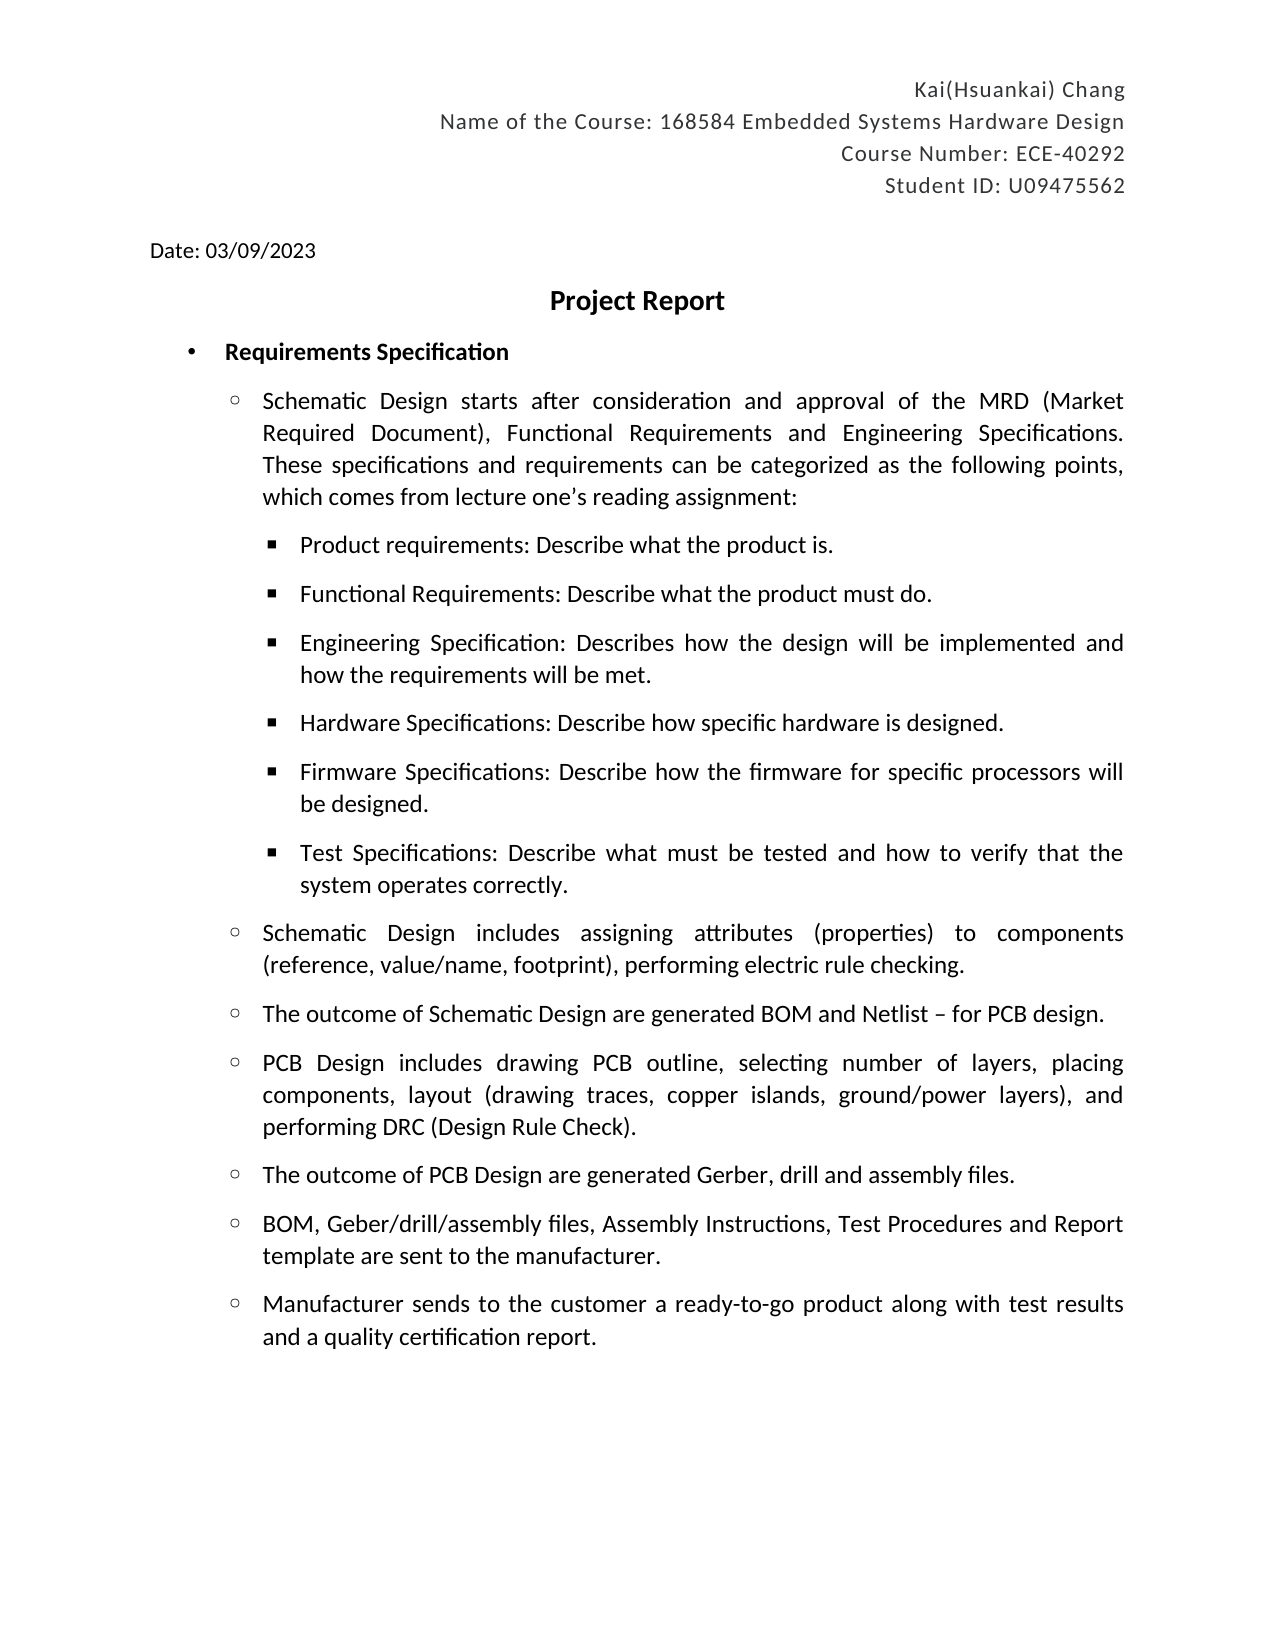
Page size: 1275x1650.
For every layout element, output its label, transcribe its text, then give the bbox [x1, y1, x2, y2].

list PCB Design includes drawing PCB outline, selecting number of layers, placing components, layout (drawing traces, copper islands, ground/power layers), and performing DRC (Design Rule Check). [225, 1047, 1125, 1141]
list The outcome of Schematic Design are generated BOM and Netlist – for PCB design. [225, 998, 1125, 1029]
list The outcome of PCB Design are generated Gerber, drill and assembly files. [225, 1159, 1125, 1190]
text Project Report [150, 282, 1125, 318]
list Requirements Specification [187, 336, 1125, 367]
list Manufacturer sends to the customer a ready-to-go product along with test results and a quality certification report. [225, 1289, 1125, 1351]
list Test Specifications: Describe what must be tested and how to verify that the system operates correctly. [262, 837, 1125, 899]
list Hardware Specifications: Describe how specific hardware is designed. [262, 708, 1125, 738]
list Firmware Specifications: Describe how the firmware for specific processors will be designed. [262, 756, 1125, 819]
list Product requirements: Describe what the product is. [262, 530, 1125, 560]
list Engineering Specification: Describes how the design will be implemented and how the requirements will be met. [262, 627, 1125, 689]
list BOM, Geber/drill/assembly files, Assembly Instructions, Test Procedures and Report template are sent to the manufacturer. [225, 1208, 1125, 1271]
list Functional Requirements: Describe what the product must do. [262, 578, 1125, 609]
list Schematic Design starts after consideration and approval of the MRD (Market Required Document), Functional Requirements and Engineering Specifications. These specifications and requirements can be categorized as the following points, which comes from lecture one’s reading assignment: [225, 385, 1125, 512]
list Schematic Design includes assigning attributes (properties) to components (reference, value/name, footprint), performing electric rule checking. [225, 917, 1125, 980]
